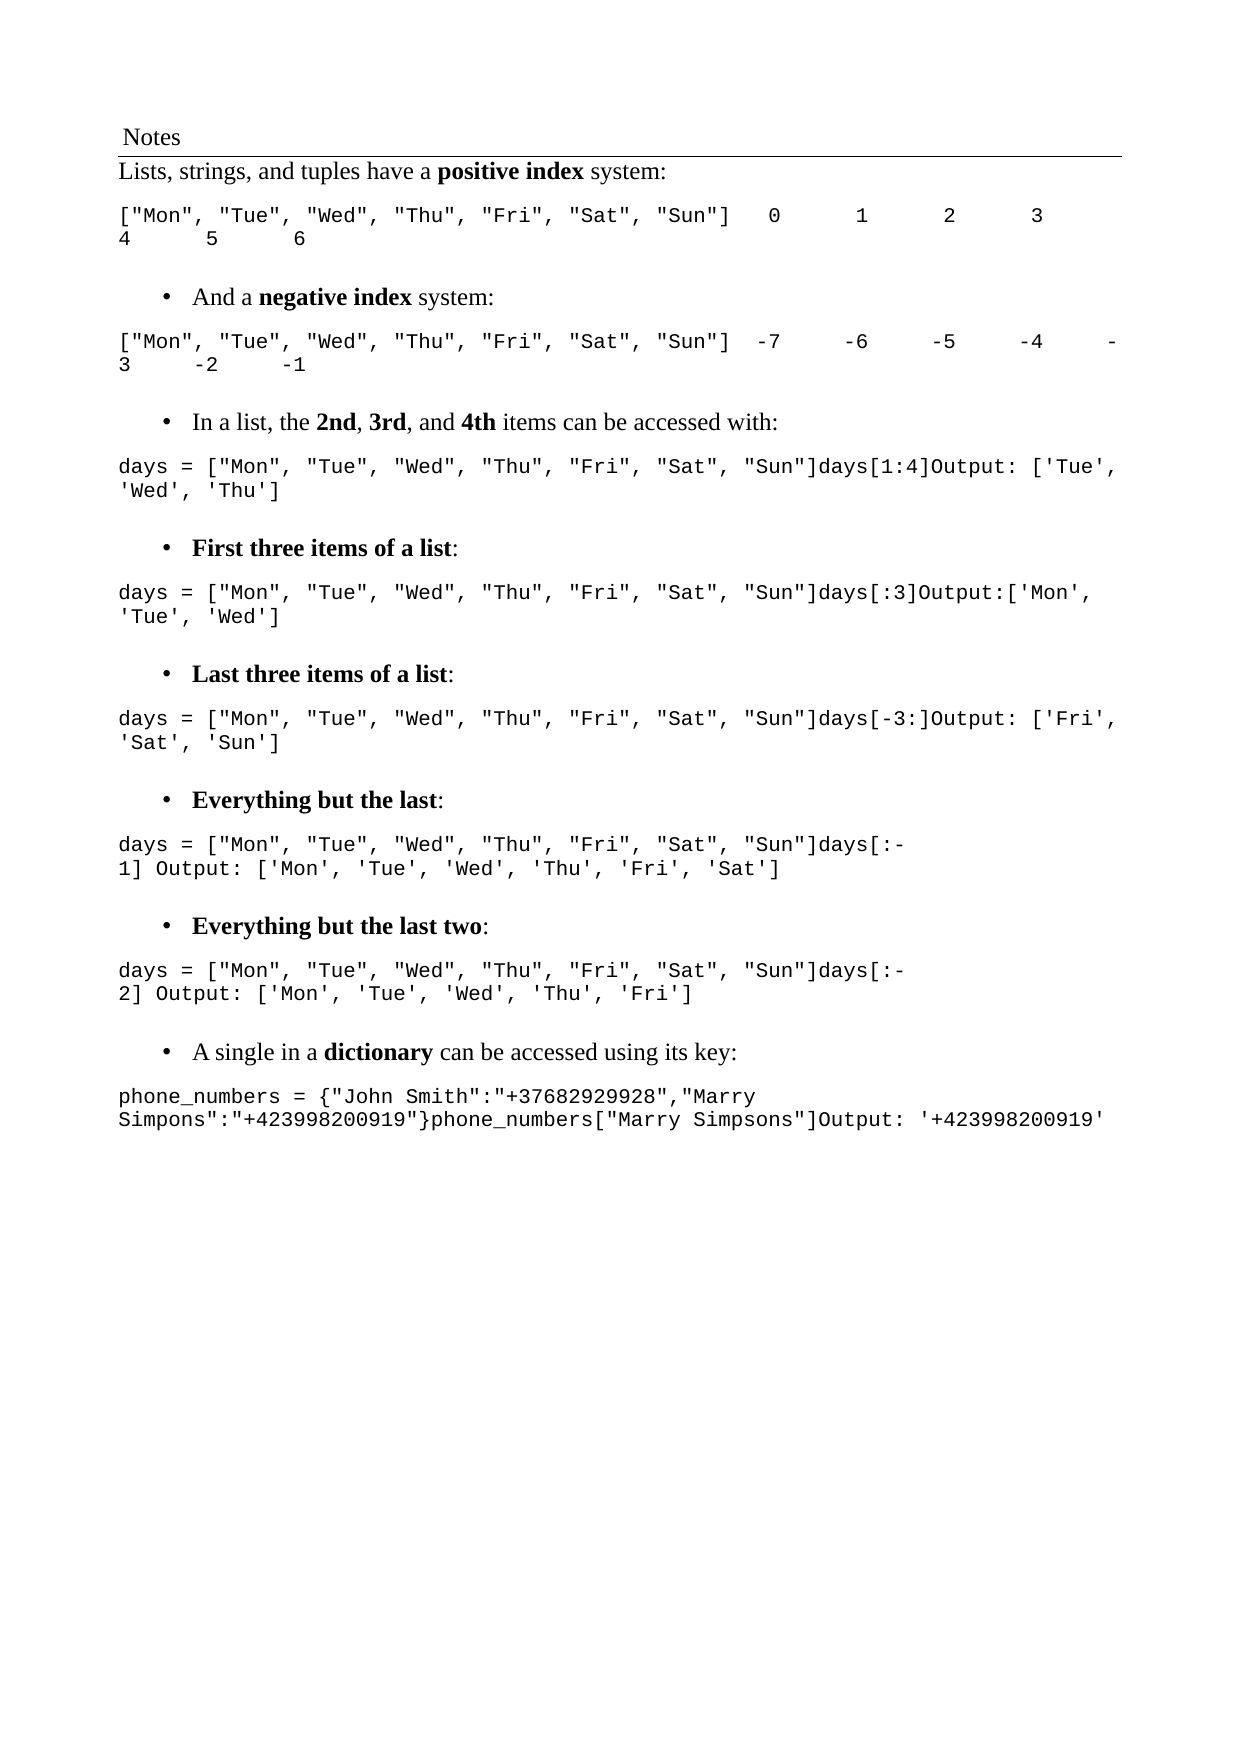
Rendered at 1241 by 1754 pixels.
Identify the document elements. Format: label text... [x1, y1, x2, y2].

text days = ["Mon", "Tue", "Wed", "Thu", "Fri", "Sat", "Sun"]days[1:4]Output: ['Tue', 'Wed', 'Thu'] [118, 456, 1122, 504]
list In a list, the 2nd, 3rd, and 4th items can be accessed with: [162, 407, 1122, 436]
list Last three items of a list: [162, 659, 1122, 688]
text phone_numbers = {"John Smith":"+37682929928","Marry Simpons":"+423998200919"}phone_numbers["Marry Simpsons"]Output: '+423998200919' [118, 1086, 1122, 1133]
list First three items of a list: [162, 533, 1122, 562]
list And a negative index system: [162, 282, 1122, 310]
text ["Mon", "Tue", "Wed", "Thu", "Fri", "Sat", "Sun"] 0 1 2 3 4 5 6 [118, 205, 1122, 252]
text days = ["Mon", "Tue", "Wed", "Thu", "Fri", "Sat", "Sun"]days[:-1] Output: ['Mon', 'Tue', 'Wed', 'Thu', 'Fri', 'Sat'] [118, 834, 1122, 881]
text ["Mon", "Tue", "Wed", "Thu", "Fri", "Sat", "Sun"] -7 -6 -5 -4 -3 -2 -1 [118, 331, 1122, 378]
text days = ["Mon", "Tue", "Wed", "Thu", "Fri", "Sat", "Sun"]days[:3]Output:['Mon', 'Tue', 'Wed'] [118, 582, 1122, 629]
list Everything but the last two: [162, 911, 1122, 939]
text days = ["Mon", "Tue", "Wed", "Thu", "Fri", "Sat", "Sun"]days[:-2] Output: ['Mon', 'Tue', 'Wed', 'Thu', 'Fri'] [118, 960, 1122, 1007]
text days = ["Mon", "Tue", "Wed", "Thu", "Fri", "Sat", "Sun"]days[-3:]Output: ['Fri', 'Sat', 'Sun'] [118, 708, 1122, 755]
text Lists, strings, and tuples have a positive index system: [118, 157, 1122, 184]
list Everything but the last: [162, 785, 1122, 814]
list A single in a dictionary can be accessed using its key: [162, 1037, 1122, 1065]
text Notes [118, 118, 1122, 156]
